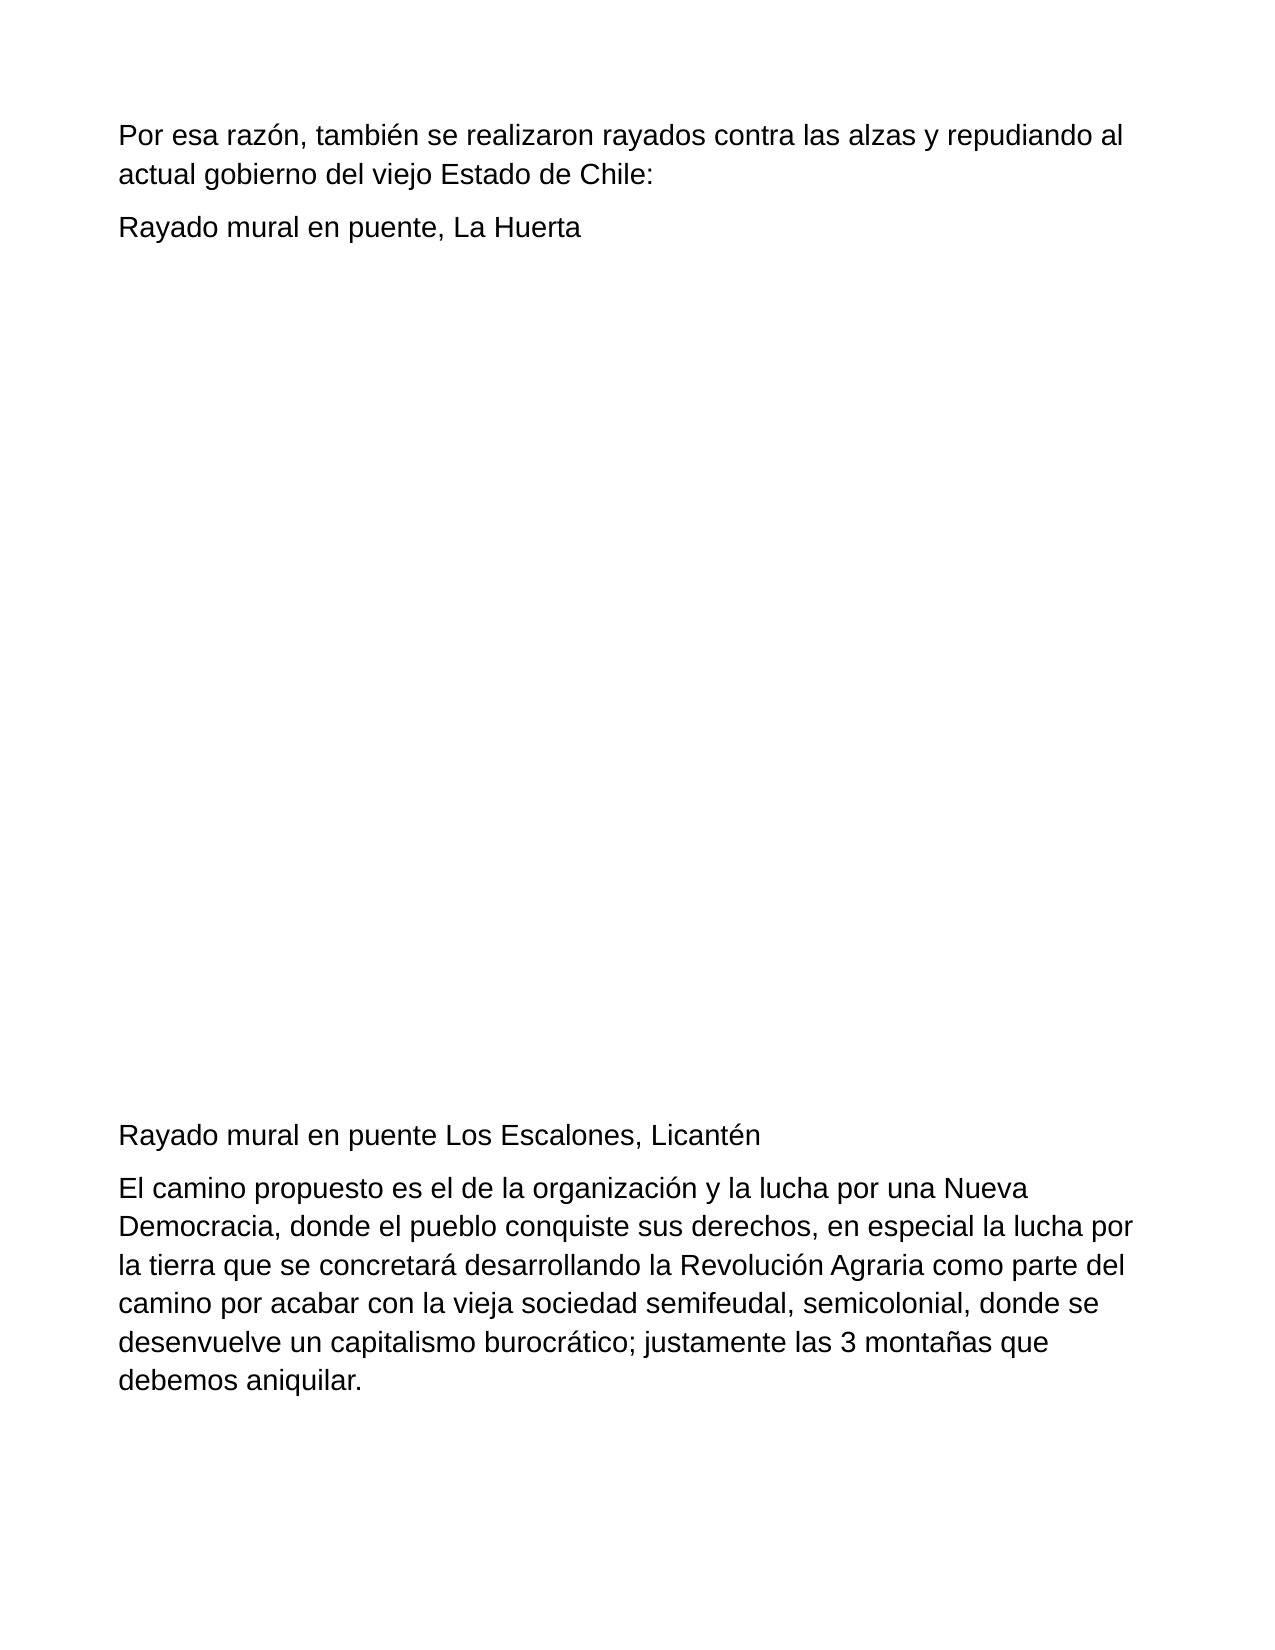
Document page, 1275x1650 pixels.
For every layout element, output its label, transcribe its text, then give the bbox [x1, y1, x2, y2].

text El camino propuesto es el de la organización y la lucha por una Nueva Democracia, donde el pueblo conquiste sus derechos, en especial la lucha por la tierra que se concretará desarrollando la Revolución Agraria como parte del camino por acabar con la vieja sociedad semifeudal, semicolonial, donde se desenvuelve un capitalismo burocrático; justamente las 3 montañas que debemos aniquilar. [118, 1171, 1157, 1397]
text Rayado mural en puente, La Huerta [118, 210, 1157, 243]
text Rayado mural en puente Los Escalones, Licantén [118, 1117, 1157, 1151]
text Por esa razón, también se realizaron rayados contra las alzas y repudiando al actual gobierno del viejo Estado de Chile: [118, 118, 1157, 190]
